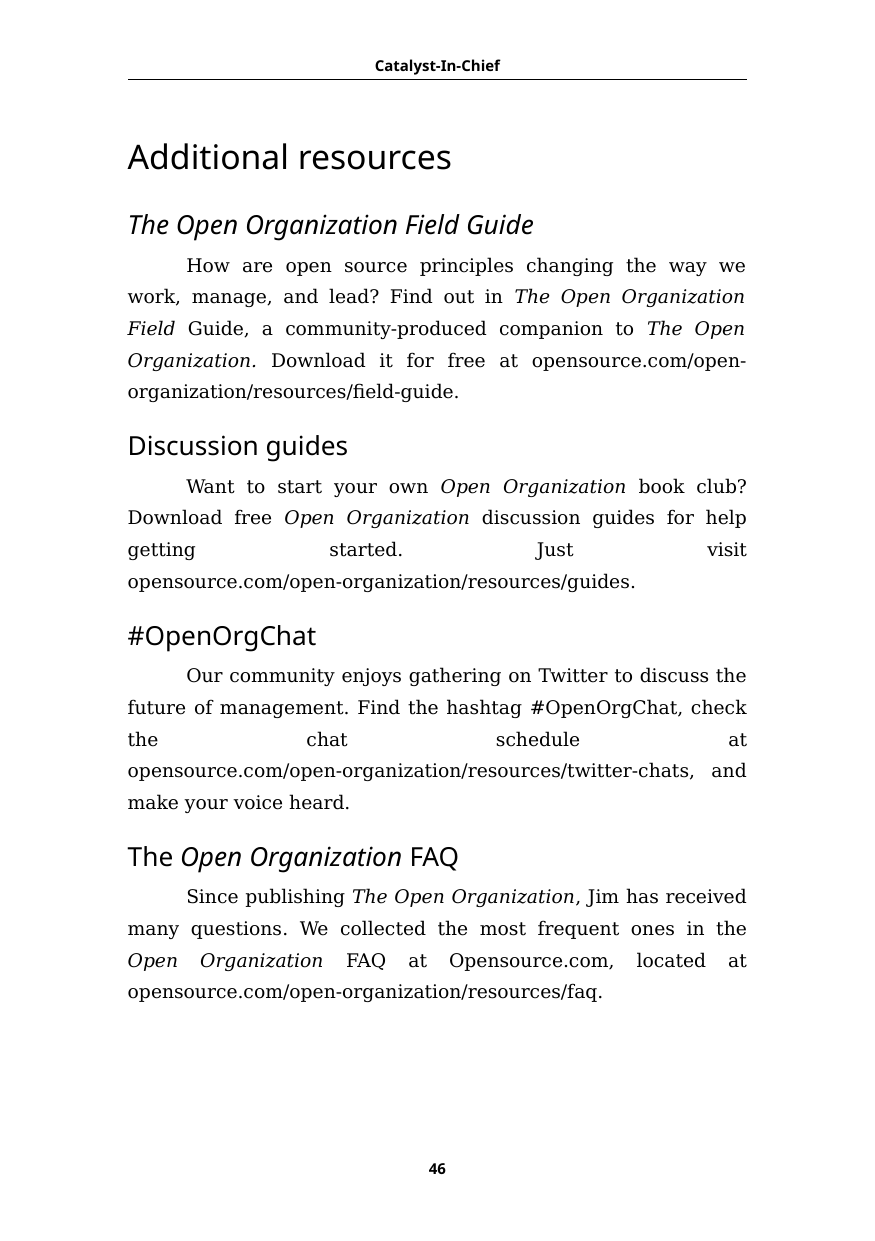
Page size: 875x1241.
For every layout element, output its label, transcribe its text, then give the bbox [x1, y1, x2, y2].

text Want to start your own Open Organization book club? Download free Open Organization discussion guides for help getting started. Just visit opensource.com/open-organization/resources/guides. [127, 476, 747, 593]
subtitle Additional resources [127, 133, 747, 179]
subtitle #OpenOrgChat [127, 617, 747, 653]
subtitle Discussion guides [127, 427, 747, 463]
text Our community enjoys gathering on Twitter to discuss the future of management. Find the hashtag #OpenOrgChat, check the chat schedule at opensource.com/open-organization/resources/twitter-chats, and make your voice heard. [127, 665, 747, 814]
text How are open source principles changing the way we work, manage, and lead? Find out in The Open Organization Field Guide, a community-produced companion to The Open Organization. Download it for free at opensource.com/open-organization/resources/field-guide. [127, 254, 747, 403]
subtitle The Open Organization Field Guide [127, 206, 747, 242]
subtitle The Open Organization FAQ [127, 838, 747, 874]
text Since publishing The Open Organization, Jim has received many questions. We collected the most frequent ones in the Open Organization FAQ at Opensource.com, located at opensource.com/open-organization/resources/faq. [127, 886, 747, 1003]
